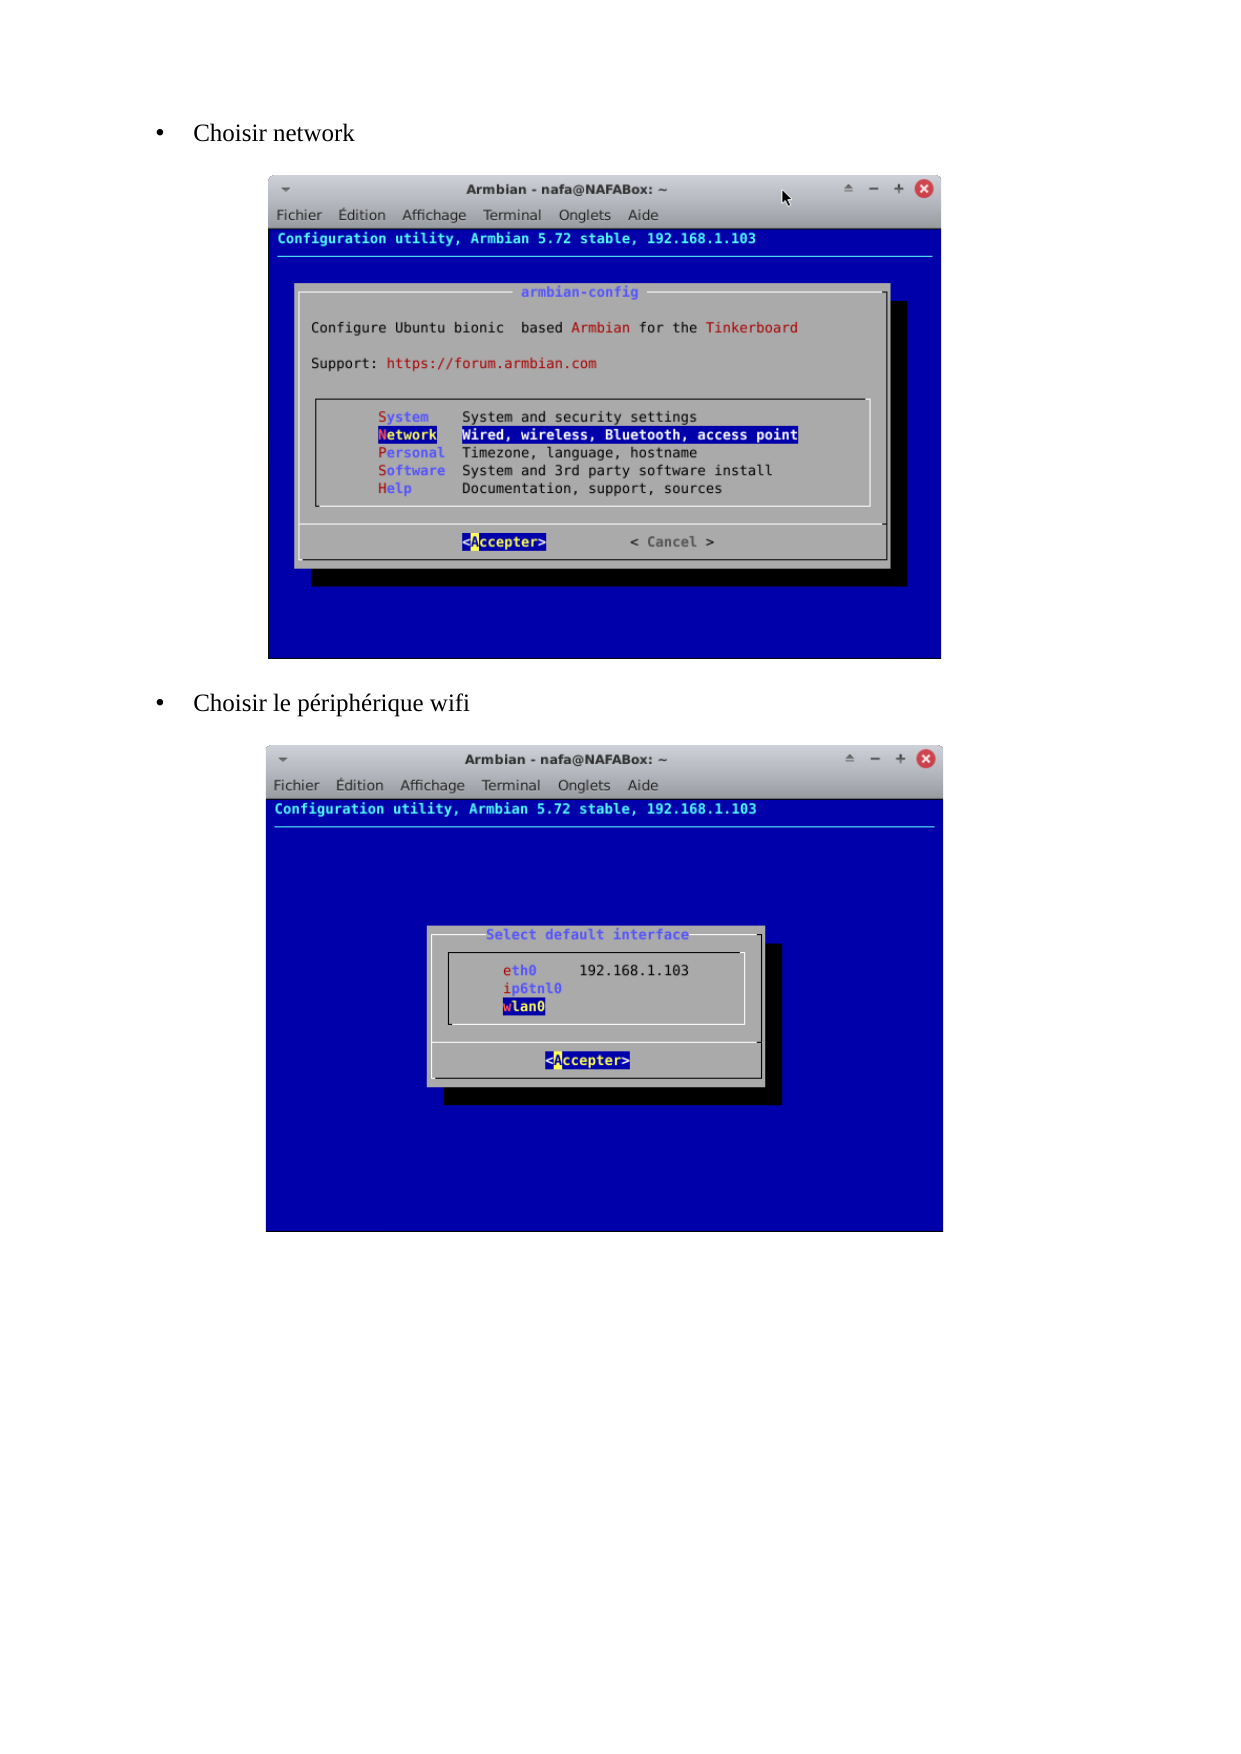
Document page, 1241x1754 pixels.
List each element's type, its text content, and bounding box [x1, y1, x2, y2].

picture [265, 745, 944, 1232]
picture [268, 175, 942, 659]
list Choisir network [156, 118, 1122, 147]
list Choisir le périphérique wifi [156, 688, 1122, 716]
